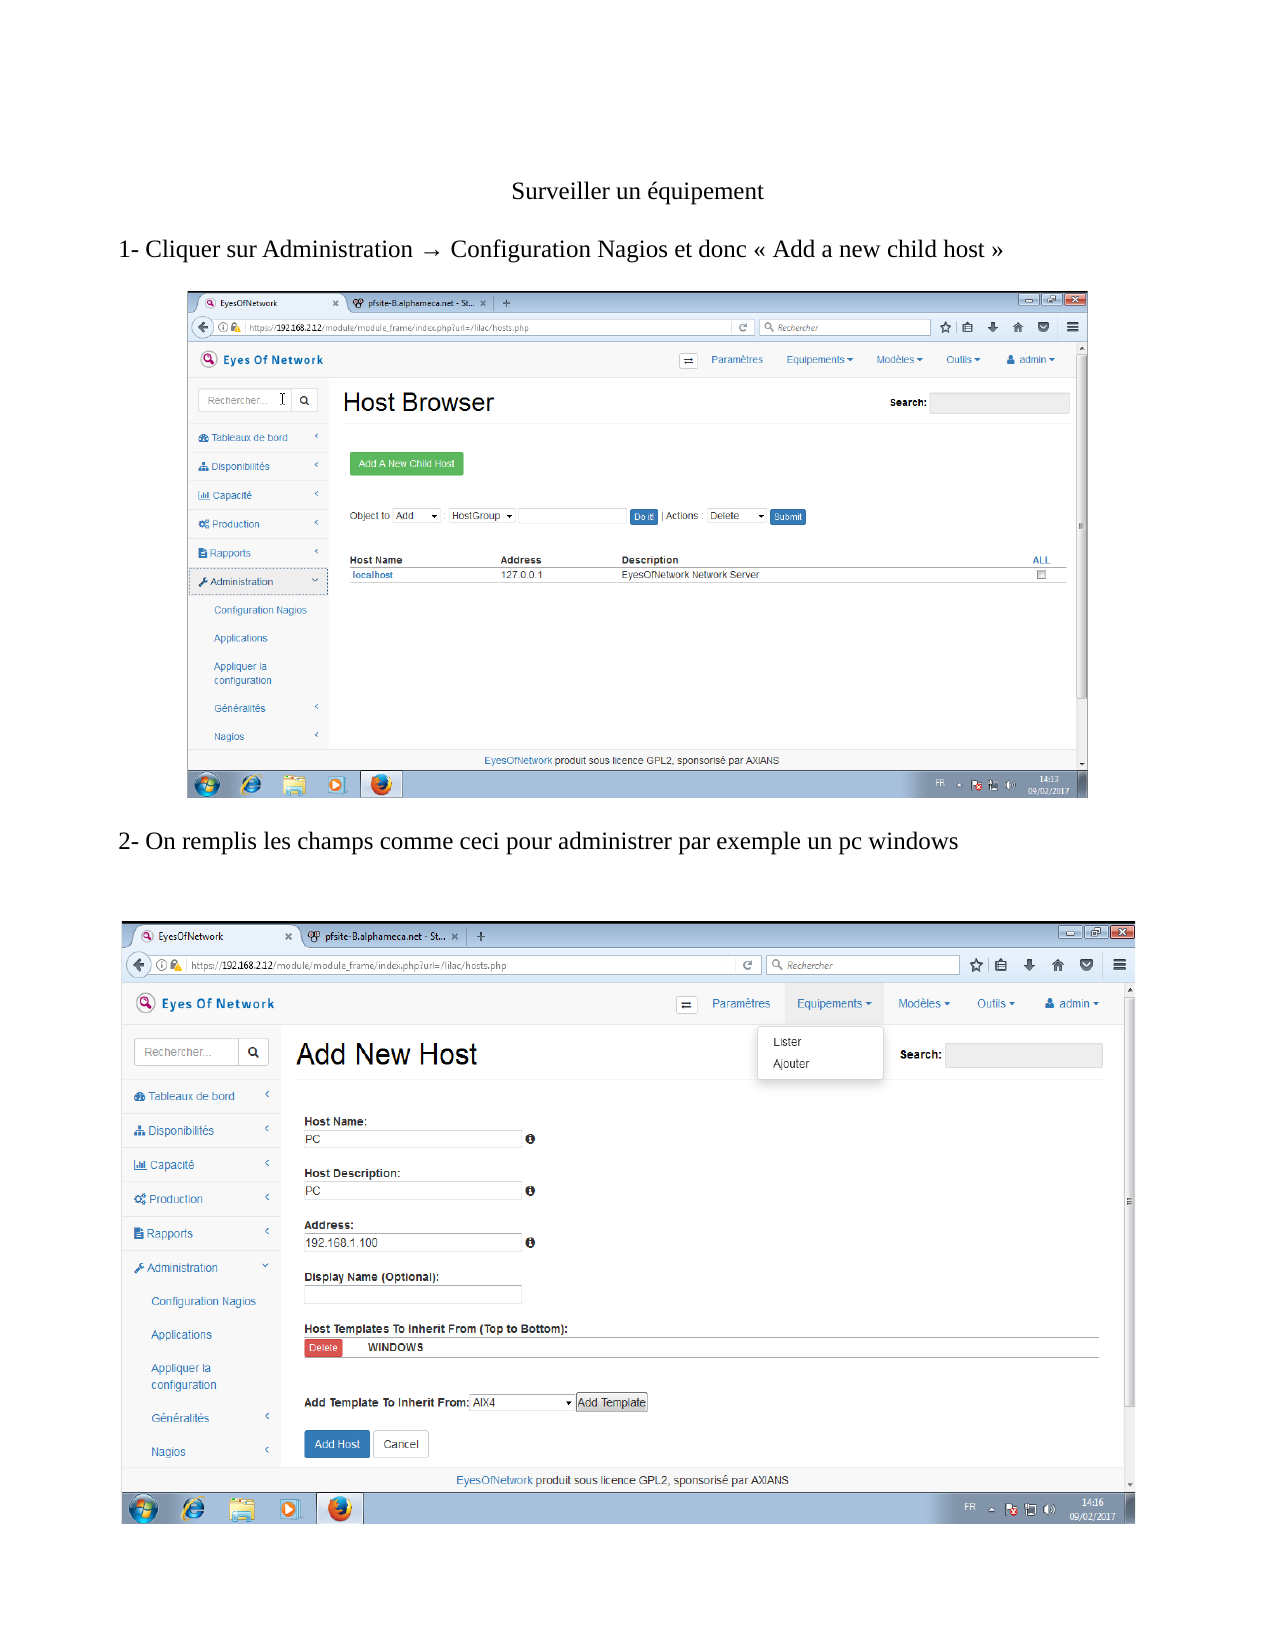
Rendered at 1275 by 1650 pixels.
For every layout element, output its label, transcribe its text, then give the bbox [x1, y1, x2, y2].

text Surveiller un équipement [118, 176, 1157, 205]
picture [187, 291, 1088, 798]
text 1- Cliquer sur Administration → Configuration Nagios et donc « Add a new child host » [118, 234, 1157, 263]
text 2- On remplis les champs comme ceci pour administrer par exemple un pc windows [118, 291, 1157, 855]
picture [121, 921, 1136, 1524]
